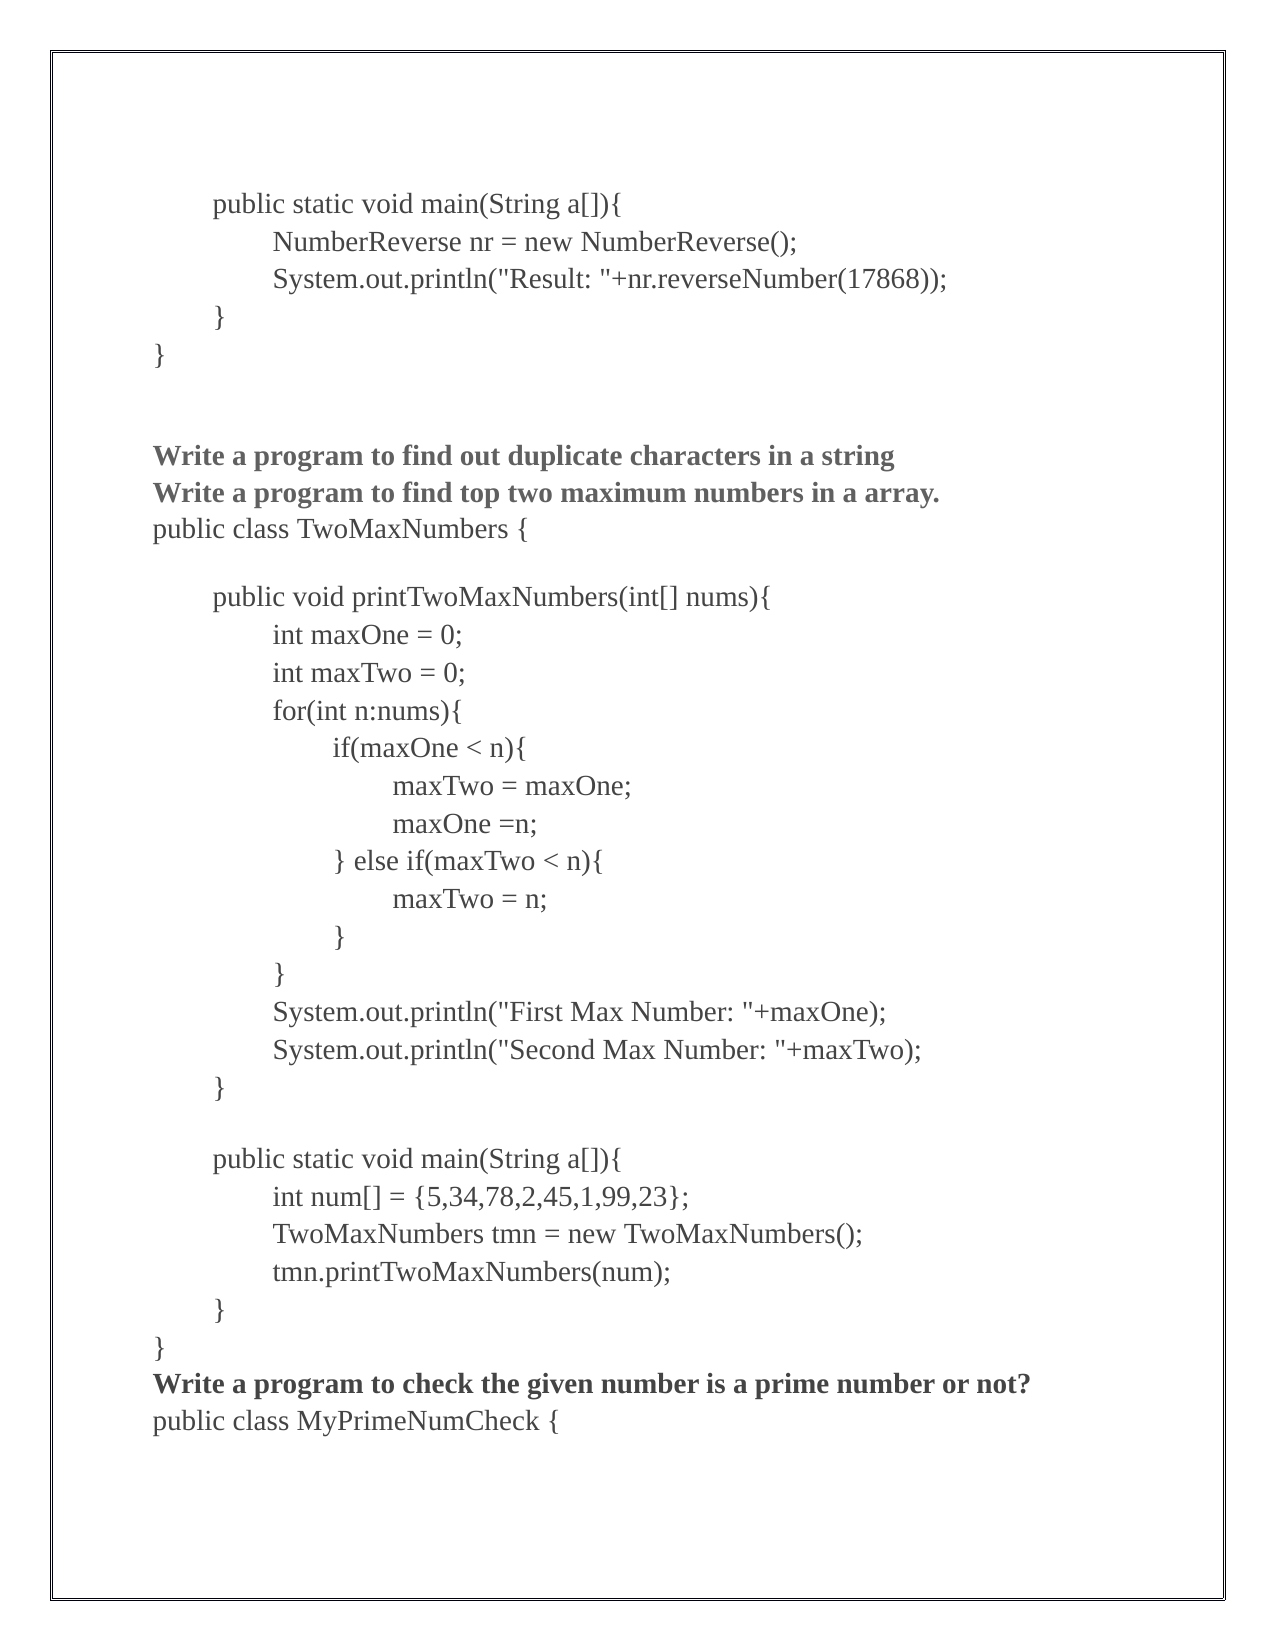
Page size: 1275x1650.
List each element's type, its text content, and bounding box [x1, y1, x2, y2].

text Write a program to find out duplicate characters in a string [152, 438, 1123, 472]
text System.out.println("First Max Number: "+maxOne); [152, 994, 1123, 1029]
text } [152, 957, 1123, 991]
text public void printTwoMaxNumbers(int[] nums){ [152, 579, 1123, 614]
text } [152, 1292, 1123, 1327]
text int num[] = {5,34,78,2,45,1,99,23}; [152, 1179, 1123, 1214]
text } [152, 1330, 1123, 1363]
text if(maxOne < n){ [152, 730, 1123, 765]
text public static void main(String a[]){ [152, 186, 1123, 221]
text Write a program to check the given number is a prime number or not? [152, 1366, 1123, 1400]
text NumberReverse nr = new NumberReverse(); [152, 224, 1123, 258]
text public class MyPrimeNumCheck { [152, 1403, 1123, 1436]
text } else if(maxTwo < n){ [152, 843, 1123, 878]
text TwoMaxNumbers tmn = new TwoMaxNumbers(); [152, 1217, 1123, 1251]
text maxTwo = n; [152, 881, 1123, 916]
text } [152, 1070, 1123, 1104]
text maxTwo = maxOne; [152, 768, 1123, 803]
text public class TwoMaxNumbers { [152, 511, 1123, 545]
text } [152, 919, 1123, 954]
text tmn.printTwoMaxNumbers(num); [152, 1254, 1123, 1289]
text System.out.println("Result: "+nr.reverseNumber(17868)); [152, 261, 1123, 296]
text int maxOne = 0; [152, 617, 1123, 652]
text Write a program to find top two maximum numbers in a array. [152, 475, 1123, 508]
text maxOne =n; [152, 806, 1123, 841]
text public static void main(String a[]){ [152, 1141, 1123, 1176]
text } [152, 299, 1123, 334]
text System.out.println("Second Max Number: "+maxTwo); [152, 1032, 1123, 1067]
text for(int n:nums){ [152, 693, 1123, 727]
text } [152, 337, 1123, 370]
text int maxTwo = 0; [152, 655, 1123, 690]
